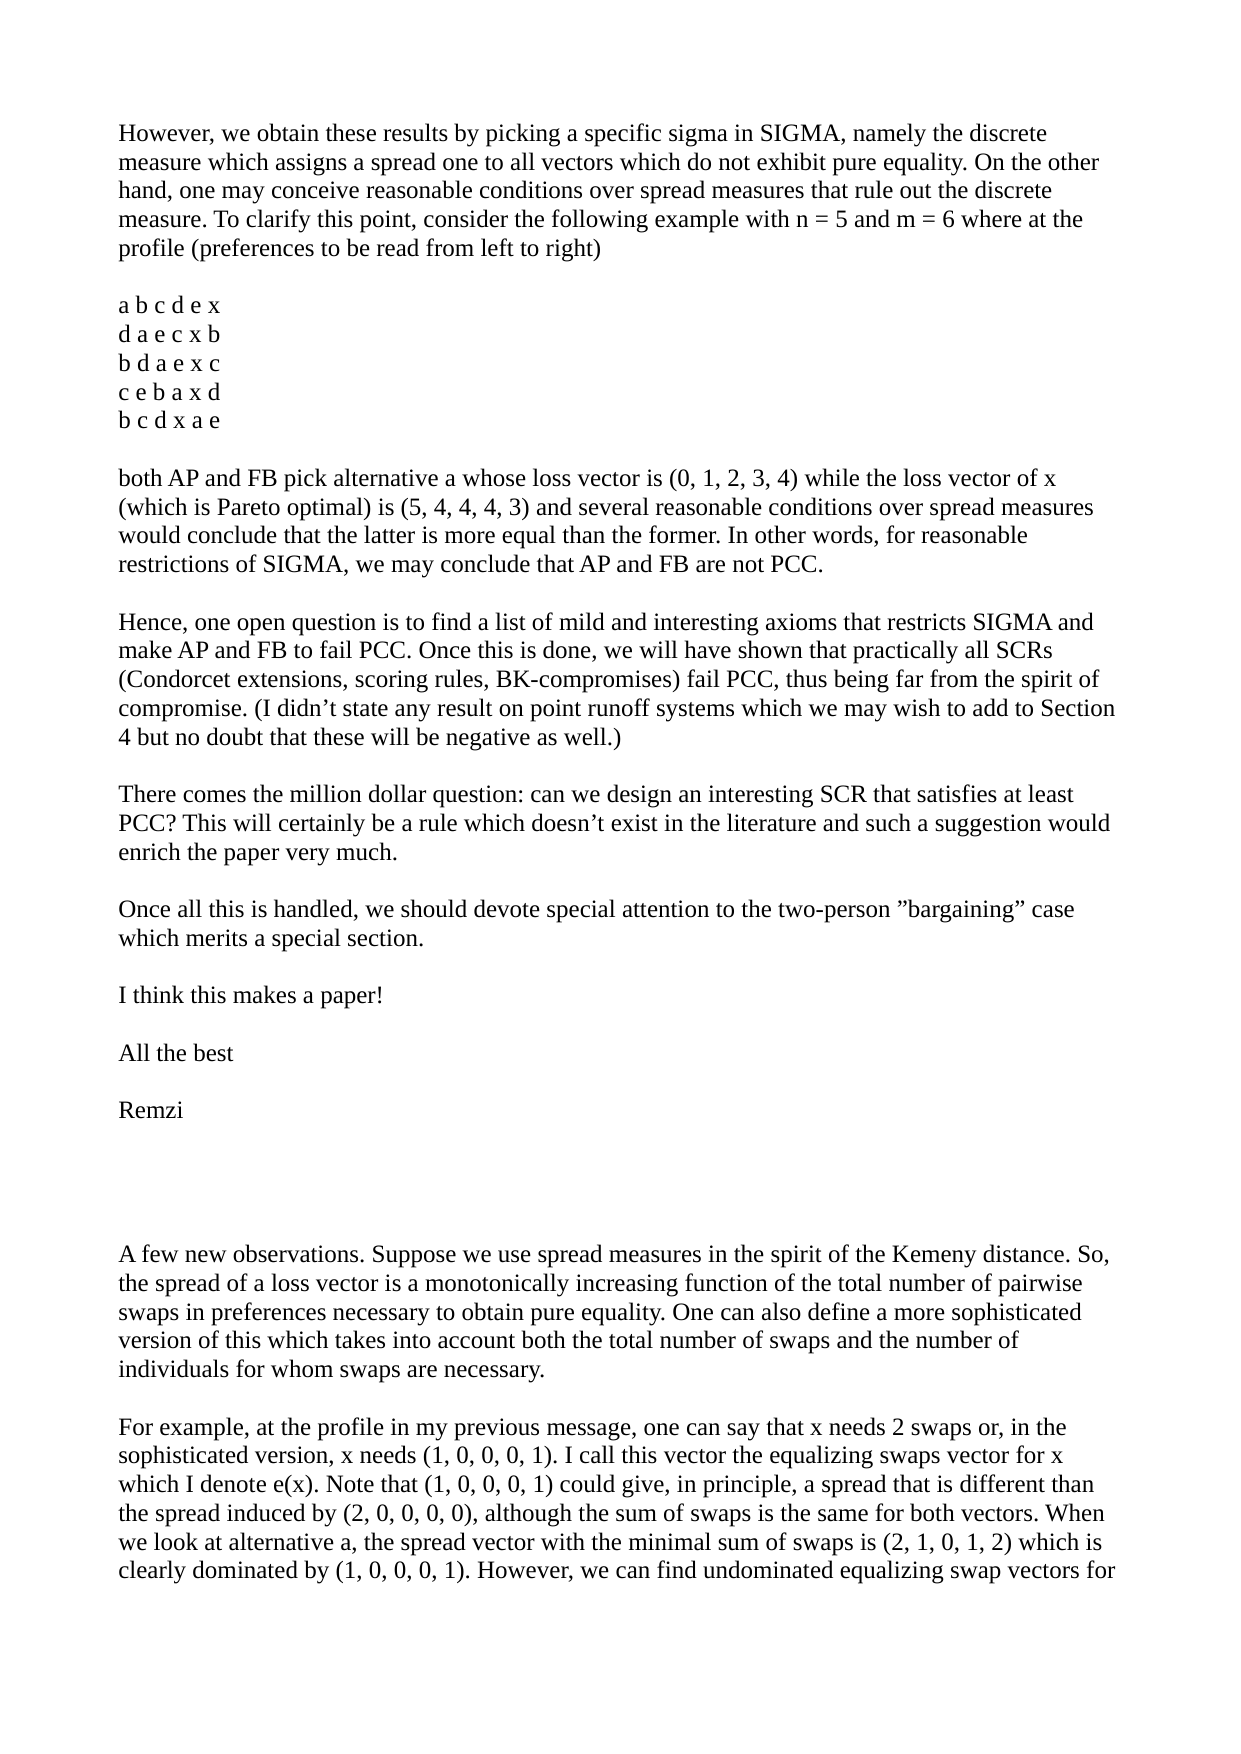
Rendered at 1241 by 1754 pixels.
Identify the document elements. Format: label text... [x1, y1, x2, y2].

text There comes the million dollar question: can we design an interesting SCR that satisfies at least PCC? This will certainly be a rule which doesn’t exist in the literature and such a suggestion would enrich the paper very much. [118, 779, 1122, 866]
text b d a e x c [118, 348, 1122, 377]
text Once all this is handled, we should devote special attention to the two-person ”bargaining” case which merits a special section. [118, 894, 1122, 952]
text Remzi [118, 1096, 1122, 1124]
text Hence, one open question is to find a list of mild and interesting axioms that restricts SIGMA and make AP and FB to fail PCC. Once this is done, we will have shown that practically all SCRs (Condorcet extensions, scoring rules, BK-compromises) fail PCC, thus being far from the spirit of compromise. (I didn’t state any result on point runoff systems which we may wish to add to Section 4 but no doubt that these will be negative as well.) [118, 607, 1122, 751]
text c e b a x d [118, 377, 1122, 406]
text both AP and FB pick alternative a whose loss vector is (0, 1, 2, 3, 4) while the loss vector of x (which is Pareto optimal) is (5, 4, 4, 4, 3) and several reasonable conditions over spread measures would conclude that the latter is more equal than the former. In other words, for reasonable restrictions of SIGMA, we may conclude that AP and FB are not PCC. [118, 463, 1122, 578]
text For example, at the profile in my previous message, one can say that x needs 2 swaps or, in the sophisticated version, x needs (1, 0, 0, 0, 1). I call this vector the equalizing swaps vector for x which I denote e(x). Note that (1, 0, 0, 0, 1) could give, in principle, a spread that is different than the spread induced by (2, 0, 0, 0, 0), although the sum of swaps is the same for both vectors. When we look at alternative a, the spread vector with the minimal sum of swaps is (2, 1, 0, 1, 2) which is clearly dominated by (1, 0, 0, 0, 1). However, we can find undominated equalizing swap vectors for [118, 1412, 1122, 1584]
text d a e c x b [118, 319, 1122, 348]
text All the best [118, 1038, 1122, 1067]
text However, we obtain these results by picking a specific sigma in SIGMA, namely the discrete measure which assigns a spread one to all vectors which do not exhibit pure equality. On the other hand, one may conceive reasonable conditions over spread measures that rule out the discrete measure. To clarify this point, consider the following example with n = 5 and m = 6 where at the profile (preferences to be read from left to right) [118, 118, 1122, 262]
text A few new observations. Suppose we use spread measures in the spirit of the Kemeny distance. So, the spread of a loss vector is a monotonically increasing function of the total number of pairwise swaps in preferences necessary to obtain pure equality. One can also define a more sophisticated version of this which takes into account both the total number of swaps and the number of individuals for whom swaps are necessary. [118, 1239, 1122, 1383]
text b c d x a e [118, 406, 1122, 434]
text I think this makes a paper! [118, 981, 1122, 1009]
text a b c d e x [118, 291, 1122, 319]
